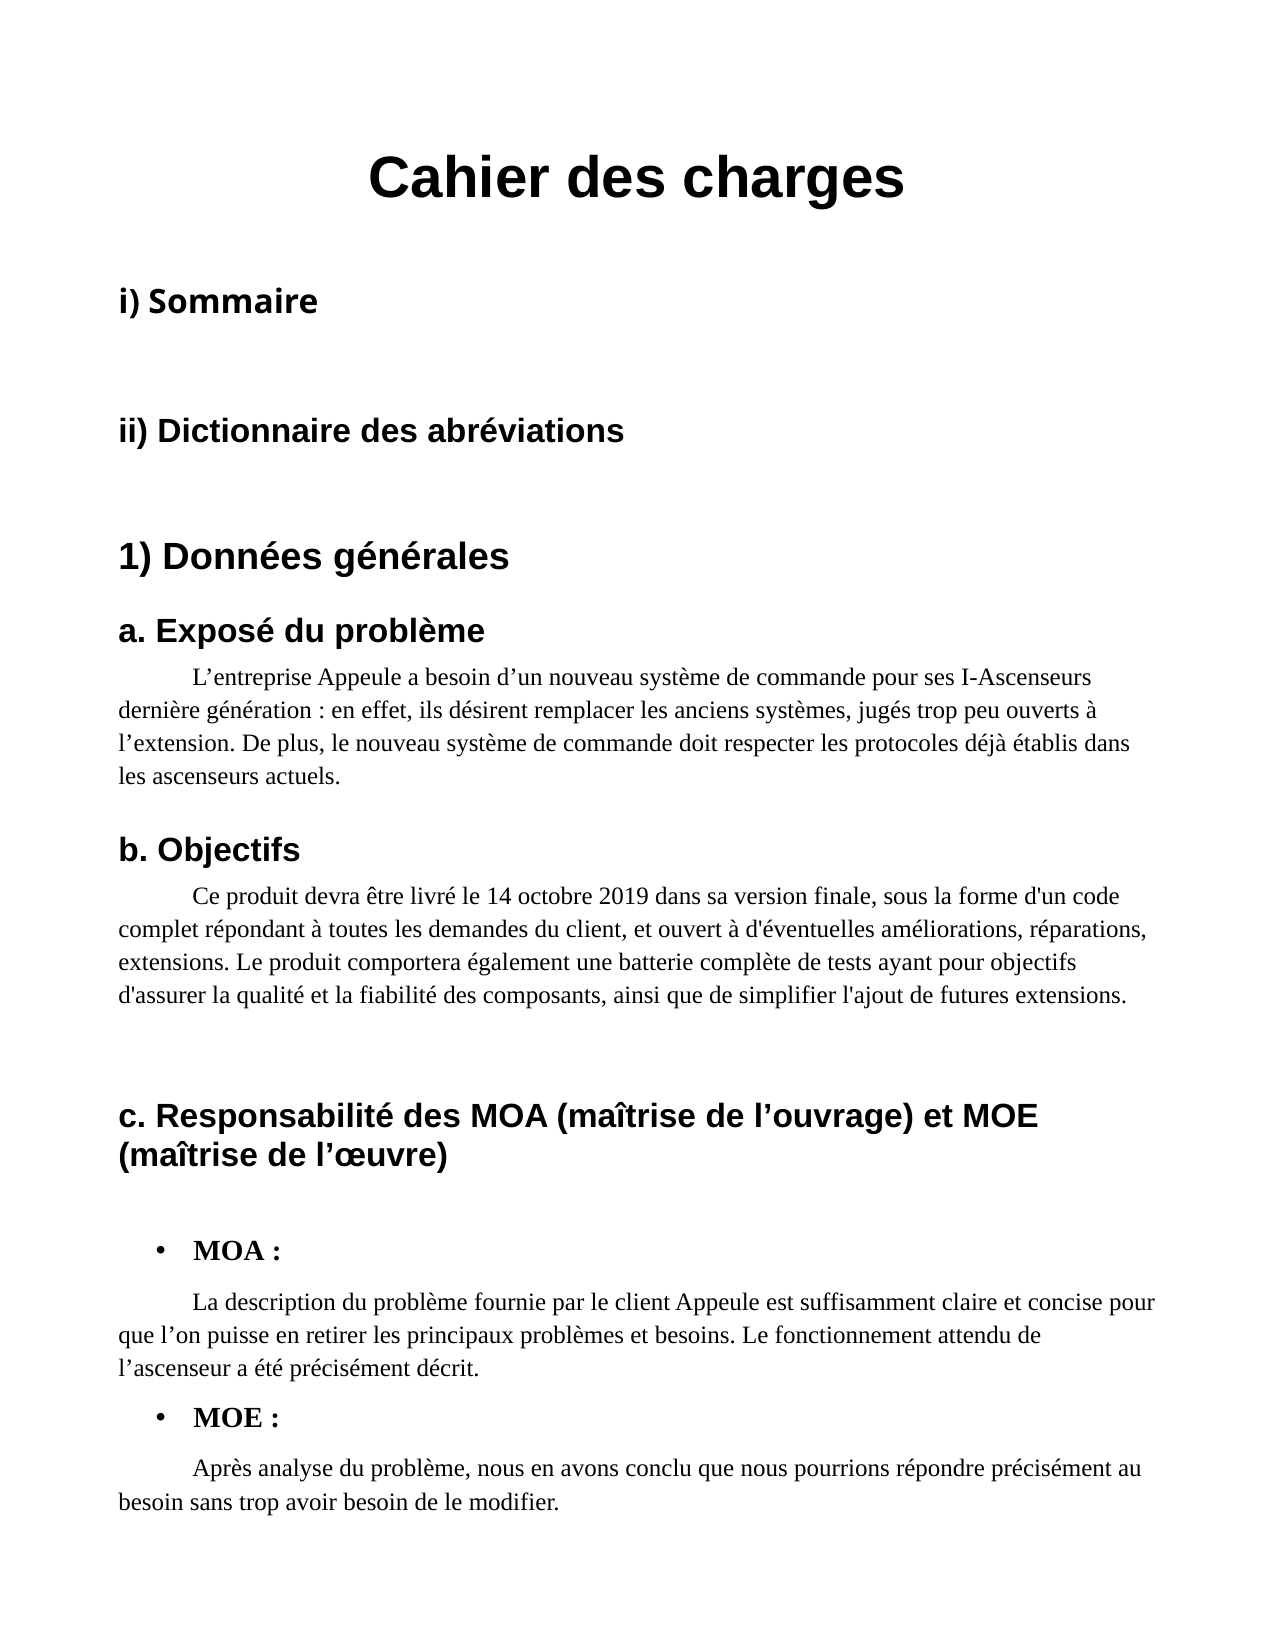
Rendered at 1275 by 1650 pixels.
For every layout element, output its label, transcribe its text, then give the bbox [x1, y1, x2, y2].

subtitle ii) Dictionnaire des abréviations [118, 410, 1157, 449]
subtitle 1) Données générales [118, 534, 1157, 578]
subtitle b. Objectifs [118, 830, 1157, 868]
text Ce produit devra être livré le 14 octobre 2019 dans sa version finale, sous la forme d'un code complet répondant à toutes les demandes du client, et ouvert à d'éventuelles améliorations, réparations, extensions. Le produit comportera également une batterie complète de tests ayant pour objectifs d'assurer la qualité et la fiabilité des composants, ainsi que de simplifier l'ajout de futures extensions. [118, 881, 1157, 1009]
text L’entreprise Appeule a besoin d’un nouveau système de commande pour ses I-Ascenseurs dernière génération : en effet, ils désirent remplacer les anciens systèmes, jugés trop peu ouverts à l’extension. De plus, le nouveau système de commande doit respecter les protocoles déjà établis dans les ascenseurs actuels. [118, 662, 1157, 790]
subtitle i) Sommaire [118, 278, 1157, 323]
subtitle a. Exposé du problème [118, 611, 1157, 650]
subtitle c. Responsabilité des MOA (maîtrise de l’ouvrage) et MOE (maîtrise de l’œuvre) [118, 1096, 1157, 1173]
text Après analyse du problème, nous en avons conclu que nous pourrions répondre précisément au besoin sans trop avoir besoin de le modifier. [118, 1453, 1157, 1515]
list MOE : [156, 1400, 1157, 1434]
title Cahier des charges [118, 143, 1157, 210]
text La description du problème fournie par le client Appeule est suffisamment claire et concise pour que l’on puisse en retirer les principaux problèmes et besoins. Le fonctionnement attendu de l’ascenseur a été précisément décrit. [118, 1287, 1157, 1381]
list MOA : [156, 1233, 1157, 1267]
